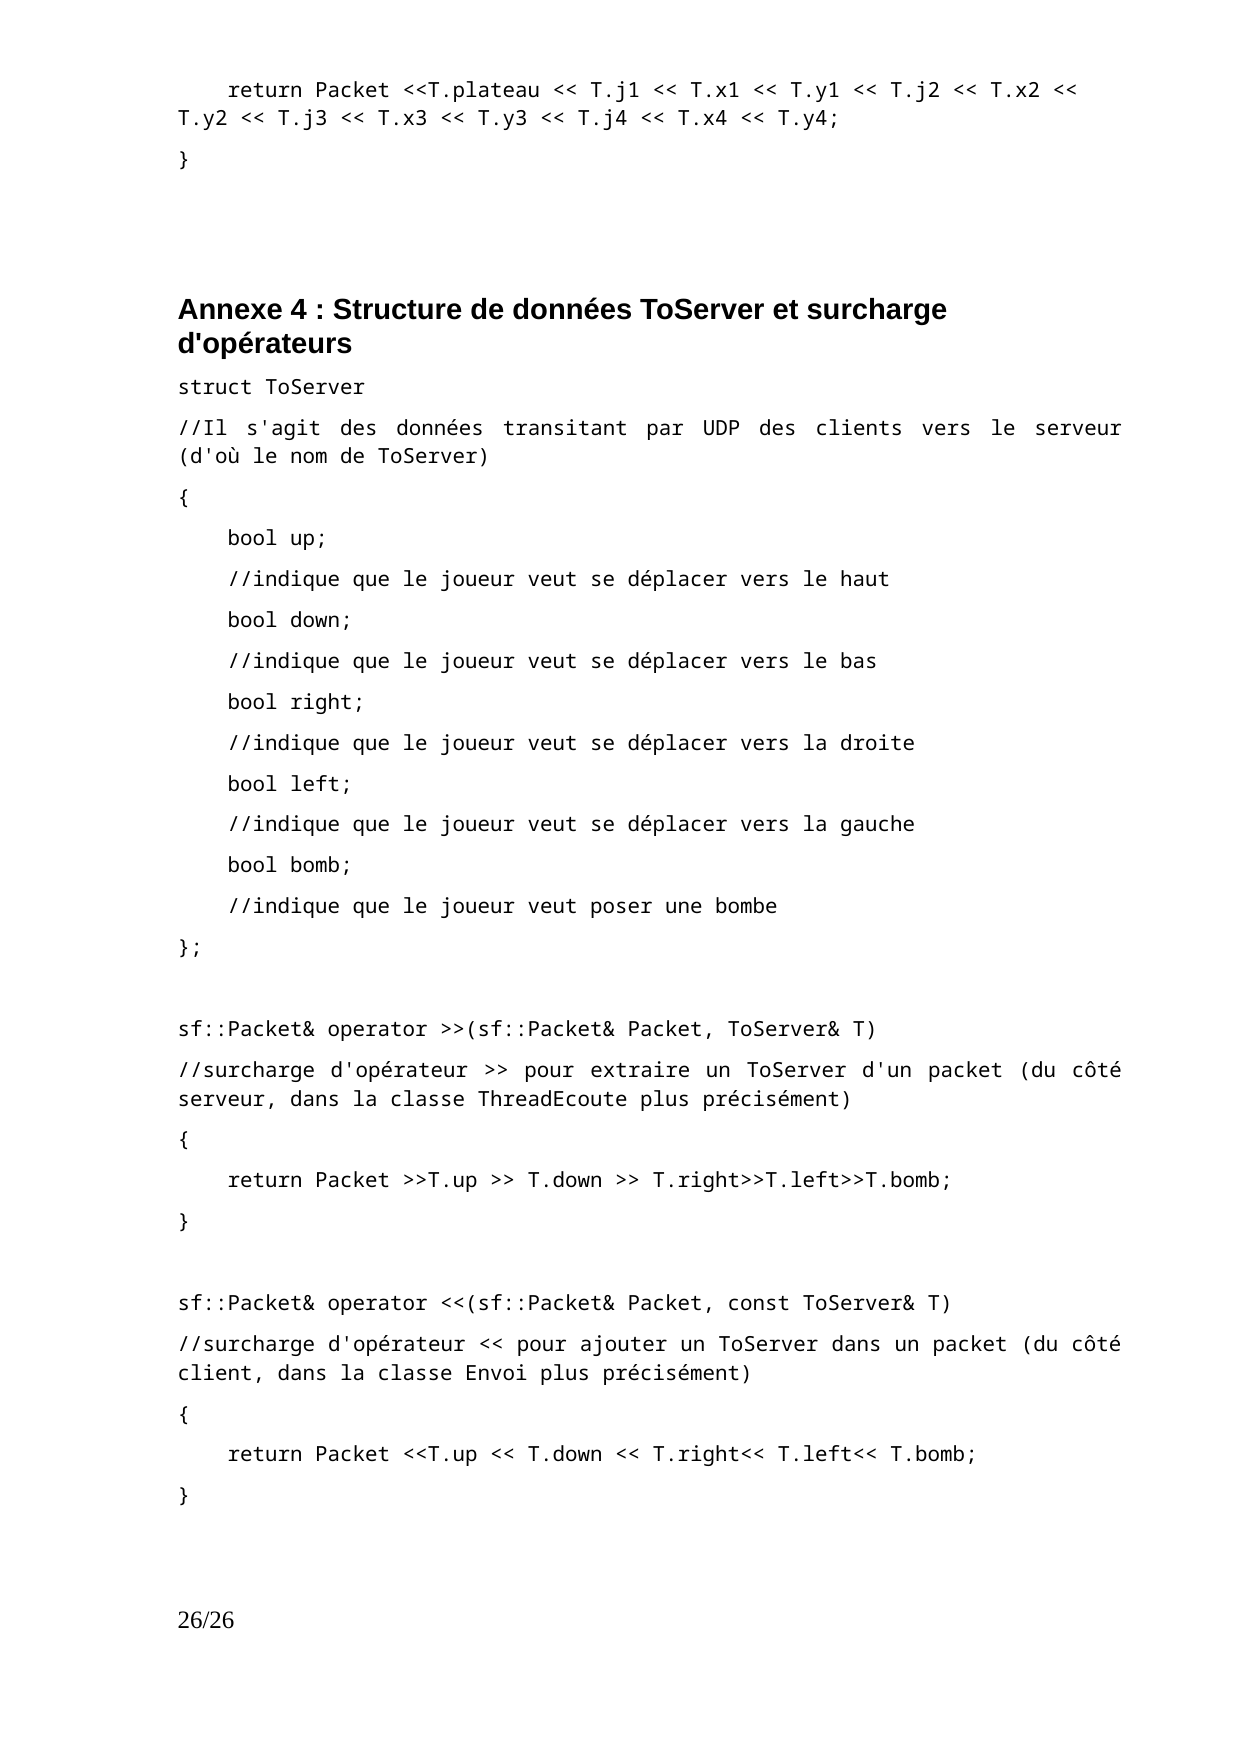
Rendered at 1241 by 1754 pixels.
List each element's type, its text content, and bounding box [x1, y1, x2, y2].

text //indique que le joueur veut se déplacer vers la gauche [177, 809, 1122, 838]
text bool left; [177, 769, 1122, 797]
text //surcharge d'opérateur >> pour extraire un ToServer d'un packet (du côté serveur, dans la classe ThreadEcoute plus précisément) [177, 1055, 1122, 1112]
text //indique que le joueur veut se déplacer vers le bas [177, 646, 1122, 674]
text //indique que le joueur veut poser une bombe [177, 891, 1122, 920]
text sf::Packet& operator >>(sf::Packet& Packet, ToServer& T) [177, 1014, 1122, 1043]
text bool up; [177, 523, 1122, 551]
text bool right; [177, 687, 1122, 715]
text //Il s'agit des données transitant par UDP des clients vers le serveur (d'où le nom de ToServer) [177, 413, 1122, 469]
text } [177, 1481, 1122, 1509]
subtitle Annexe 4 : Structure de données ToServer et surcharge d'opérateurs [177, 292, 1122, 359]
text { [177, 1124, 1122, 1153]
text bool bomb; [177, 851, 1122, 879]
text //surcharge d'opérateur << pour ajouter un ToServer dans un packet (du côté client, dans la classe Envoi plus précisément) [177, 1329, 1122, 1386]
text //indique que le joueur veut se déplacer vers le haut [177, 564, 1122, 592]
text return Packet <<T.plateau << T.j1 << T.x1 << T.y1 << T.j2 << T.x2 << T.y2 << T.j3 << T.x3 << T.y3 << T.j4 << T.x4 << T.y4; [177, 75, 1122, 132]
text { [177, 482, 1122, 511]
text }; [177, 932, 1122, 961]
text } [177, 144, 1122, 173]
text struct ToServer [177, 372, 1122, 400]
text sf::Packet& operator <<(sf::Packet& Packet, const ToServer& T) [177, 1288, 1122, 1317]
text return Packet <<T.up << T.down << T.right<< T.left<< T.bomb; [177, 1439, 1122, 1468]
text } [177, 1206, 1122, 1235]
text bool down; [177, 605, 1122, 633]
text { [177, 1399, 1122, 1427]
text return Packet >>T.up >> T.down >> T.right>>T.left>>T.bomb; [177, 1166, 1122, 1194]
text //indique que le joueur veut se déplacer vers la droite [177, 728, 1122, 756]
